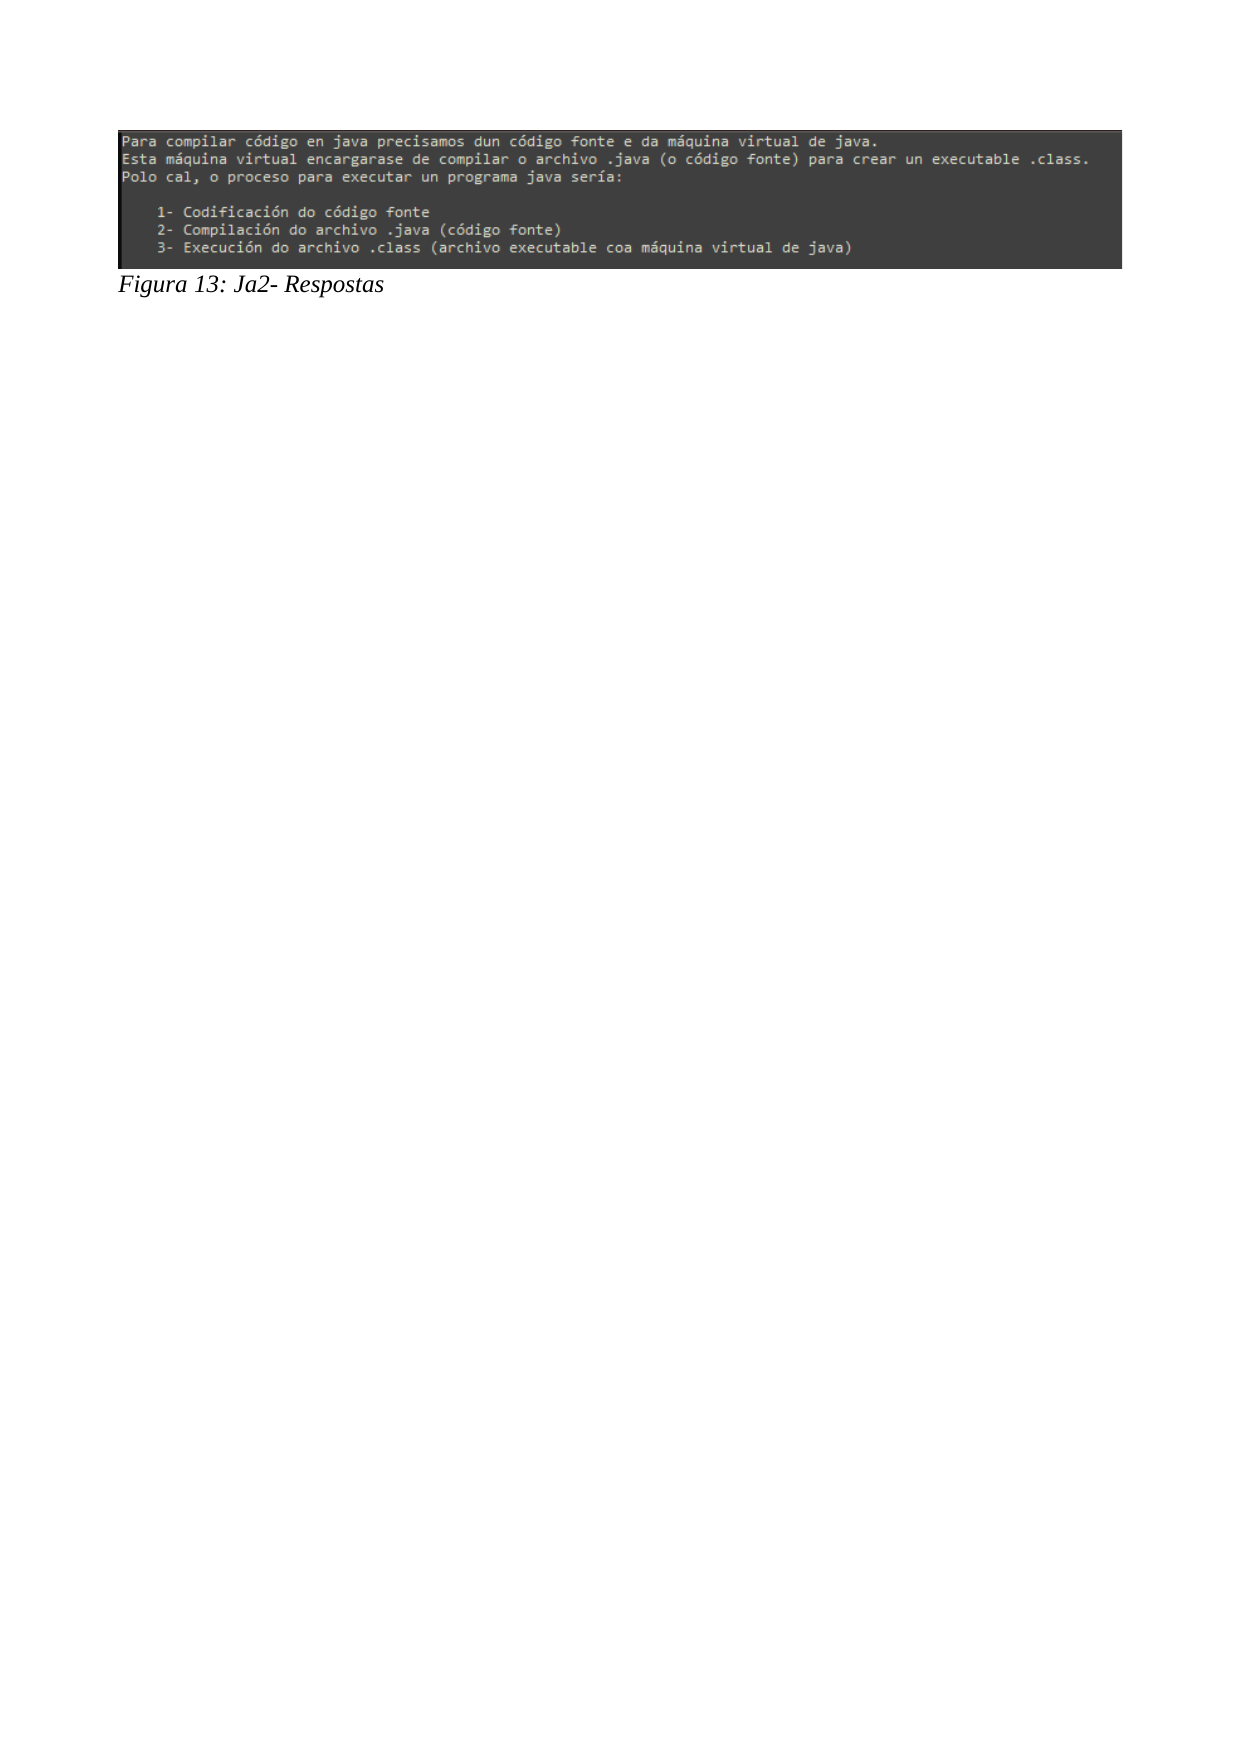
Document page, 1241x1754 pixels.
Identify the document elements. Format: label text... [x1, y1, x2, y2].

picture [118, 130, 1123, 269]
text Figura 13: Ja2- Respostas [118, 269, 1122, 297]
